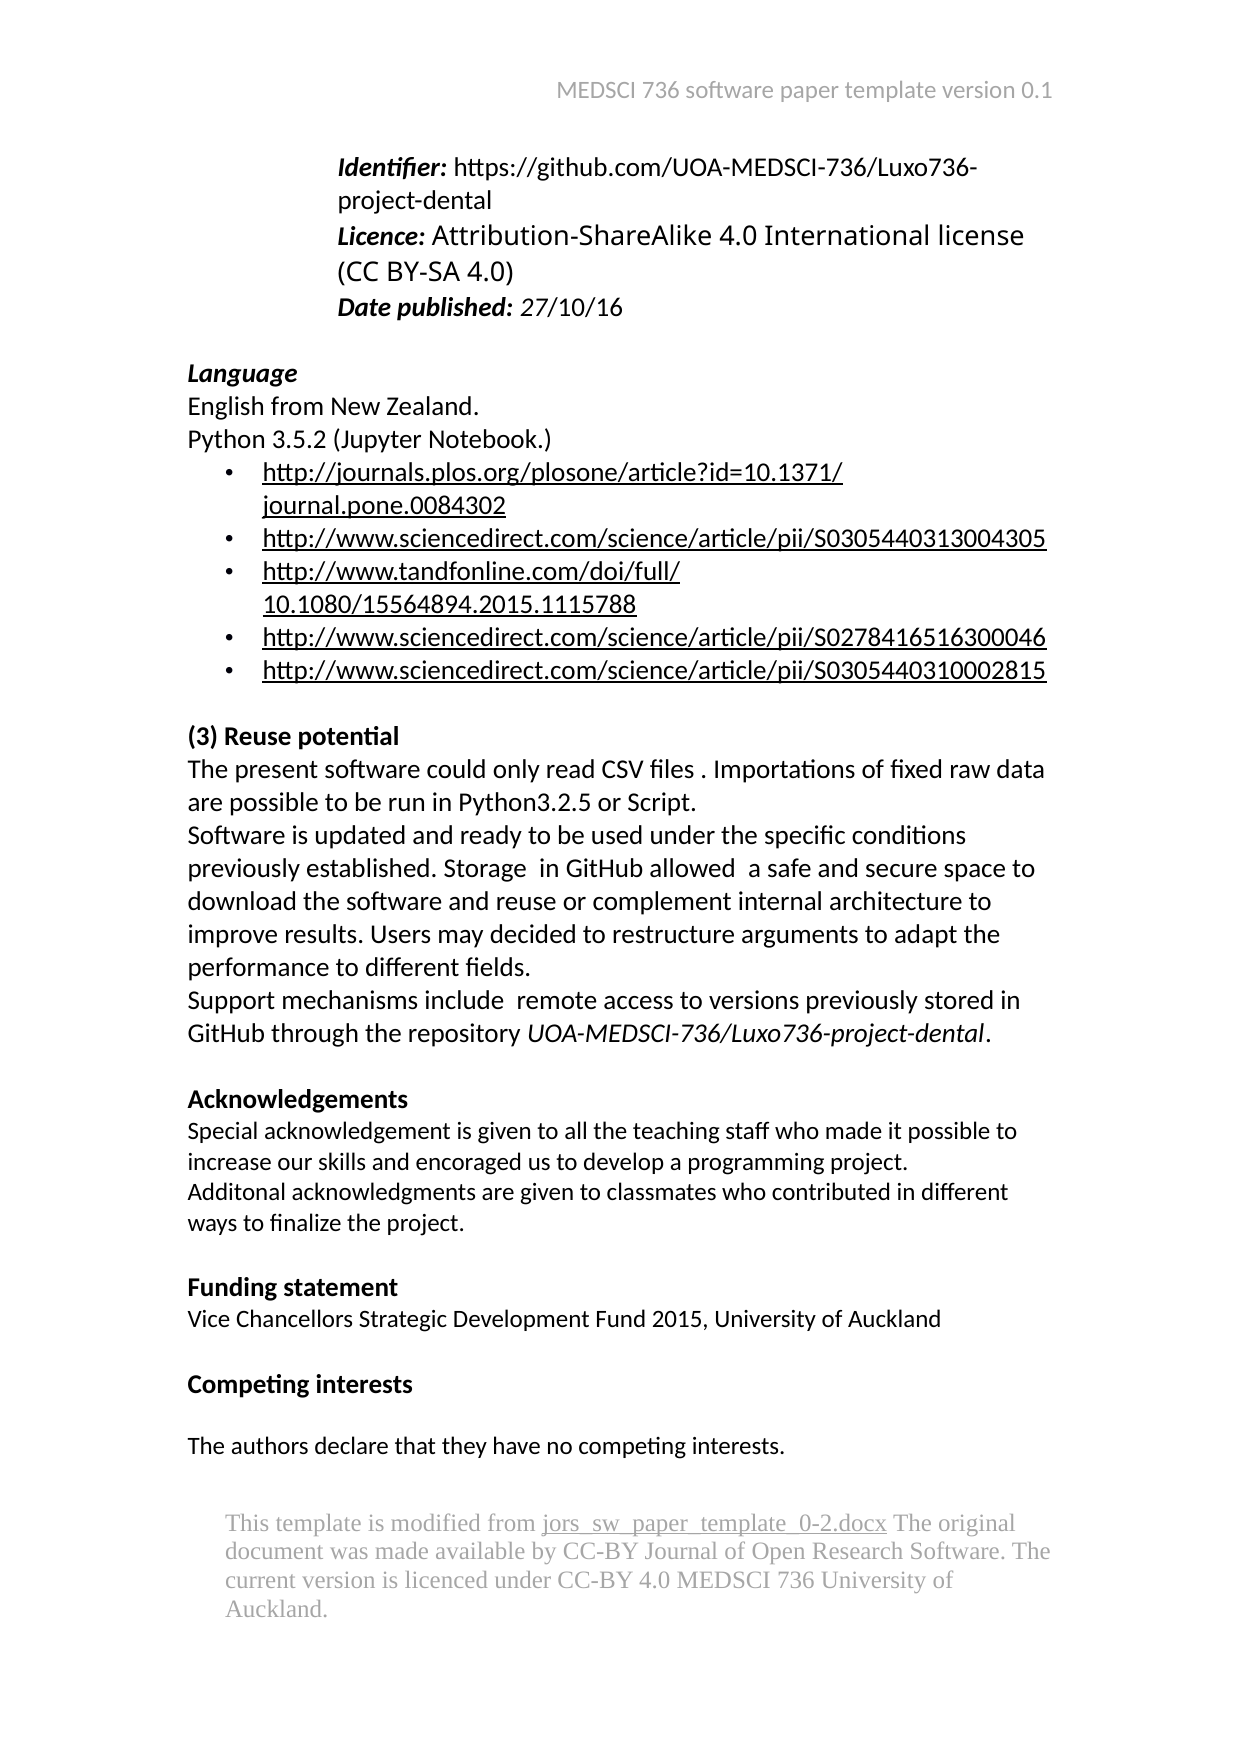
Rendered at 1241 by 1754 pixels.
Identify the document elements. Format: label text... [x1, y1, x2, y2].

text (3) Reuse potential [187, 719, 1053, 752]
text The present software could only read CSV files . Importations of fixed raw data are possible to be run in Python3.2.5 or Script. [187, 752, 1053, 818]
text Identifier: https://github.com/UOA-MEDSCI-736/Luxo736-project-dental [337, 150, 1053, 216]
list http://www.sciencedirect.com/science/article/pii/S0305440310002815 [225, 653, 1053, 686]
text Licence: Attribution-ShareAlike 4.0 International license (CC BY-SA 4.0) [337, 216, 1053, 290]
text Special acknowledgement is given to all the teaching staff who made it possible to increase our skills and encoraged us to develop a programming project. [187, 1115, 1053, 1176]
text Python 3.5.2 (Jupyter Notebook.) [187, 422, 1053, 455]
text The authors declare that they have no competing interests. [187, 1431, 1053, 1461]
text Acknowledgements [187, 1082, 1053, 1115]
text Vice Chancellors Strategic Development Fund 2015, University of Auckland [187, 1303, 1053, 1334]
list http://journals.plos.org/plosone/article?id=10.1371/journal.pone.0084302 [225, 455, 1053, 521]
text Date published: 27/10/16 [337, 290, 1053, 323]
text Software is updated and ready to be used under the specific conditions previously established. Storage in GitHub allowed a safe and secure space to download the software and reuse or complement internal architecture to improve results. Users may decided to restructure arguments to adapt the performance to different fields. [187, 818, 1053, 983]
list http://www.sciencedirect.com/science/article/pii/S0278416516300046 [225, 620, 1053, 653]
text Additonal acknowledgments are given to classmates who contributed in different ways to finalize the project. [187, 1176, 1053, 1237]
list http://www.sciencedirect.com/science/article/pii/S0305440313004305 [225, 521, 1053, 554]
text English from New Zealand. [187, 389, 1053, 422]
text Support mechanisms include remote access to versions previously stored in GitHub through the repository UOA-MEDSCI-736/Luxo736-project-dental. [187, 983, 1053, 1049]
text Funding statement [187, 1270, 1053, 1303]
list http://www.tandfonline.com/doi/full/10.1080/15564894.2015.1115788 [225, 554, 1053, 620]
text Language [187, 356, 1053, 389]
text Competing interests [187, 1367, 1053, 1400]
